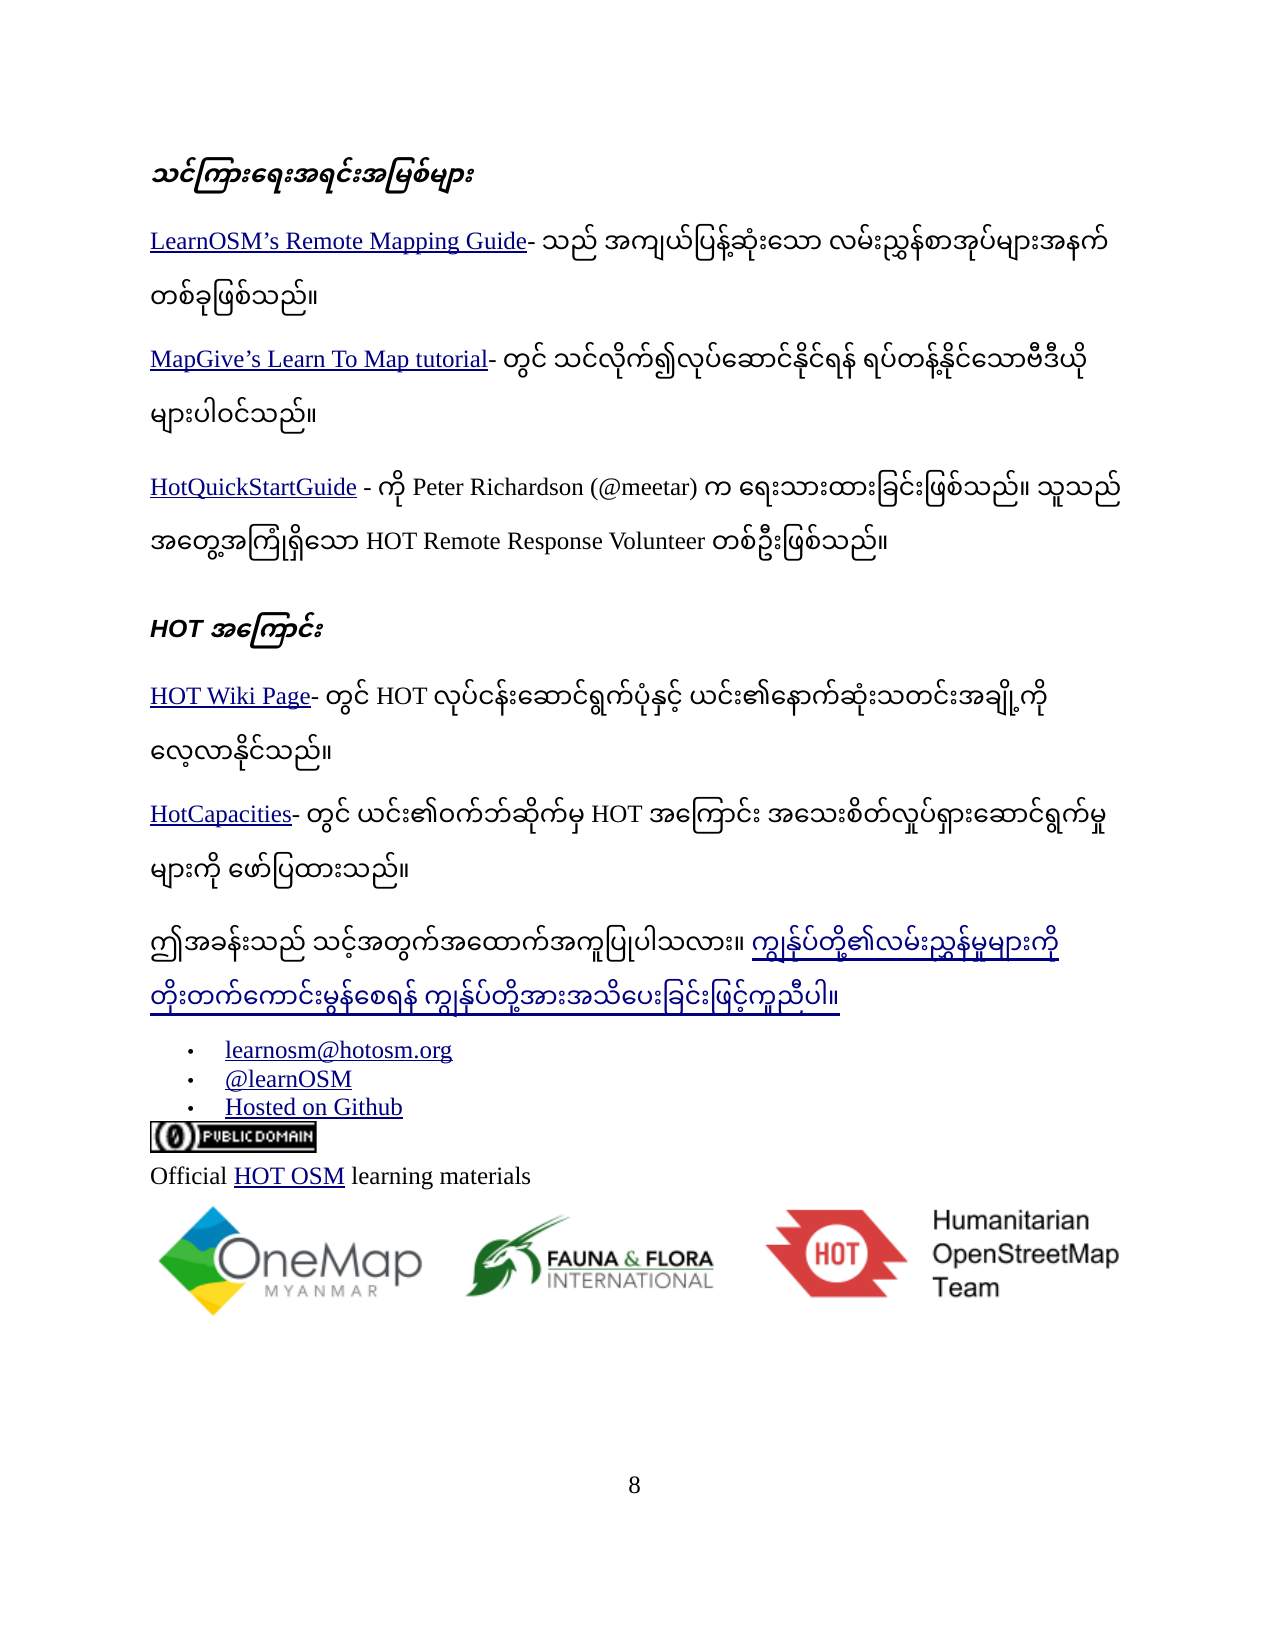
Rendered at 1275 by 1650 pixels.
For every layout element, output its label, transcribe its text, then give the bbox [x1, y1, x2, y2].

text MapGive’s Learn To Map tutorial- တွင် သင်လိုက်၍လုပ်ဆောင်နိုင်ရန် ရပ်တန့်နိုင်သောဗီဒီယိုများပါဝင်သည်။ [150, 335, 1125, 444]
text HotQuickStartGuide - ကို Peter Richardson (@meetar) က ရေးသားထားခြင်းဖြစ်သည်။ သူသည် အတွေ့အကြုံရှိသော HOT Remote Response Volunteer တစ်ဦးဖြစ်သည်။ [150, 462, 1125, 571]
subtitle သင်ကြားရေးအရင်းအမြစ်များ [150, 150, 1125, 204]
text HOT Wiki Page- တွင် HOT လုပ်ငန်းဆောင်ရွက်ပုံနှင့် ယင်း၏နောက်ဆုံးသတင်းအချို့ကို လေ့လာနိုင်သည်။ [150, 672, 1125, 781]
text LearnOSM’s Remote Mapping Guide- သည် အကျယ်ပြန့်ဆုံးသော လမ်းညွှန်စာအုပ်များအနက် တစ်ခုဖြစ်သည်။ [150, 217, 1125, 326]
list Hosted on Github [187, 1092, 1125, 1121]
picture [150, 1199, 1125, 1323]
list learnosm@hotosm.org [187, 1035, 1125, 1064]
list @learnOSM [187, 1064, 1125, 1092]
text ဤအခန်းသည် သင့်အတွက်အထောက်အကူပြုပါသလား။ ကျွန်ုပ်တို့၏လမ်းညွှန်မှုများကိုတိုးတက်ကောင်းမွန်စေရန် ကျွန်ုပ်တို့အားအသိပေးခြင်းဖြင့်ကူညီပါ။ [150, 917, 1125, 1026]
subtitle HOT အကြောင်း [150, 605, 1125, 659]
text HotCapacities- တွင် ယင်း၏ဝက်ဘ်ဆိုက်မှ HOT အကြောင်း အသေးစိတ်လှုပ်ရှားဆောင်ရွက်မှုများကို ဖော်ပြထားသည်။ [150, 790, 1125, 899]
text Official HOT OSM learning materials [150, 1161, 1125, 1190]
picture [150, 1121, 317, 1153]
